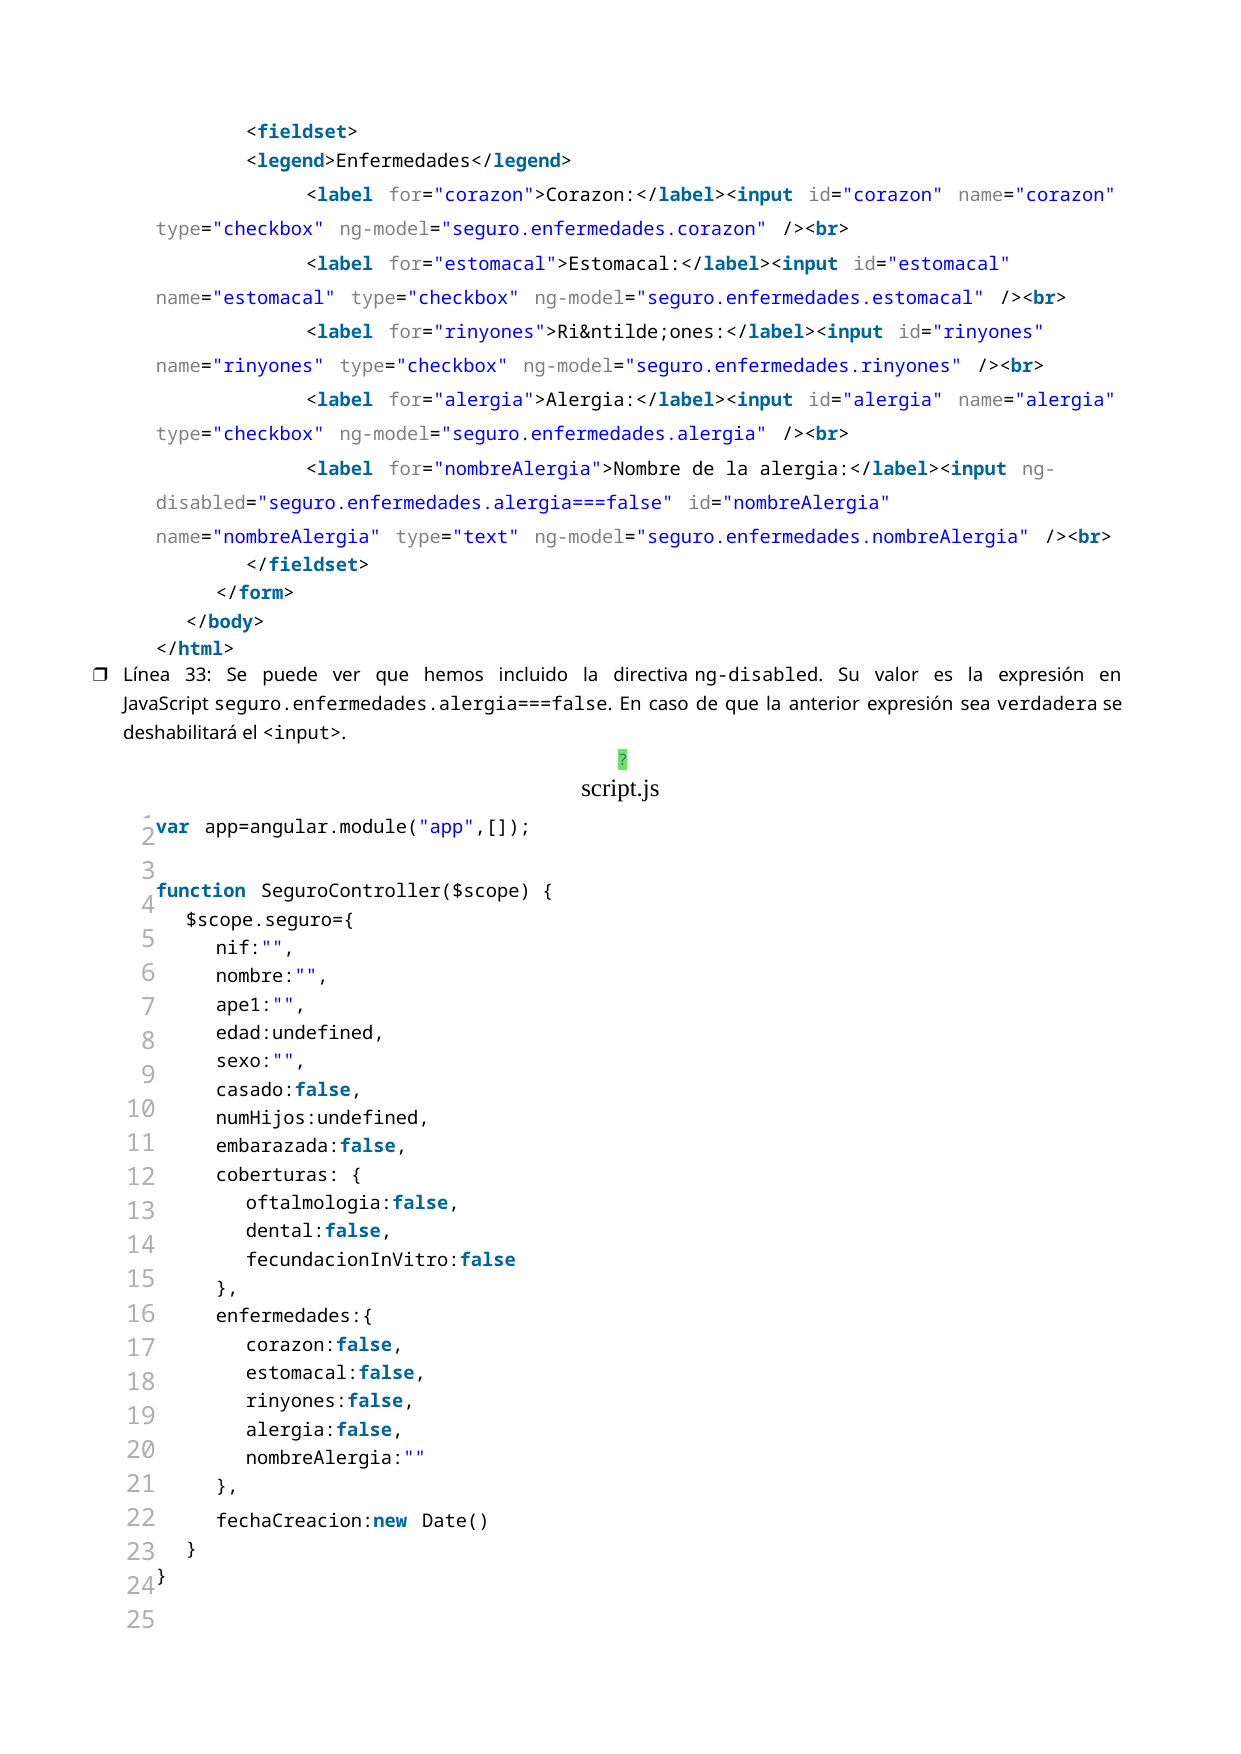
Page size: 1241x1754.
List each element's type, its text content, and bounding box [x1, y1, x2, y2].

text script.js [118, 773, 1122, 802]
table_header [123, 118, 156, 661]
table_header <fieldset> <legend>Enfermedades</legend> <label for="corazon">Corazon:</label><input id="corazon" name="corazon" type="checkbox" ng-model="seguro.enfermedades.corazon" /><br> <label for="estomacal">Estomacal:</label><input id="estomacal" name="estomacal" type="checkbox" ng-model="seguro.enfermedades.estomacal" /><br> <label for="rinyones">Ri&ntilde;ones:</label><input id="rinyones" name="rinyones" type="checkbox" ng-model="seguro.enfermedades.rinyones" /><br> <label for="alergia">Alergia:</label><input id="alergia" name="alergia" type="checkbox" ng-model="seguro.enfermedades.alergia" /><br> <label for="nombreAlergia">Nombre de la alergia:</label><input ng-disabled="seguro.enfermedades.alergia===false" id="nombreAlergia" name="nombreAlergia" type="text" ng-model="seguro.enfermedades.nombreAlergia" /><br> </fieldset> </form> </body> </html> [156, 118, 1122, 661]
list Línea 33: Se puede ver que hemos incluido la directiva ng-disabled. Su valor es la expresión en JavaScript seguro.enfermedades.alergia===false. En caso de que la anterior expresión sea verdadera se deshabilitará el <input>. [123, 661, 1122, 745]
table_header 1 2 3 4 5 6 7 8 9 10 11 12 13 14 15 16 17 18 19 20 21 22 23 24 25 [123, 806, 156, 1636]
table_header var app=angular.module("app",[]); function SeguroController($scope) { $scope.seguro={ nif:"", nombre:"", ape1:"", edad:undefined, sexo:"", casado:false, numHijos:undefined, embarazada:false, coberturas: { oftalmologia:false, dental:false, fecundacionInVitro:false }, enfermedades:{ corazon:false, estomacal:false, rinyones:false, alergia:false, nombreAlergia:"" }, fechaCreacion:new Date() } } [156, 806, 555, 1636]
text ? [123, 749, 1122, 770]
